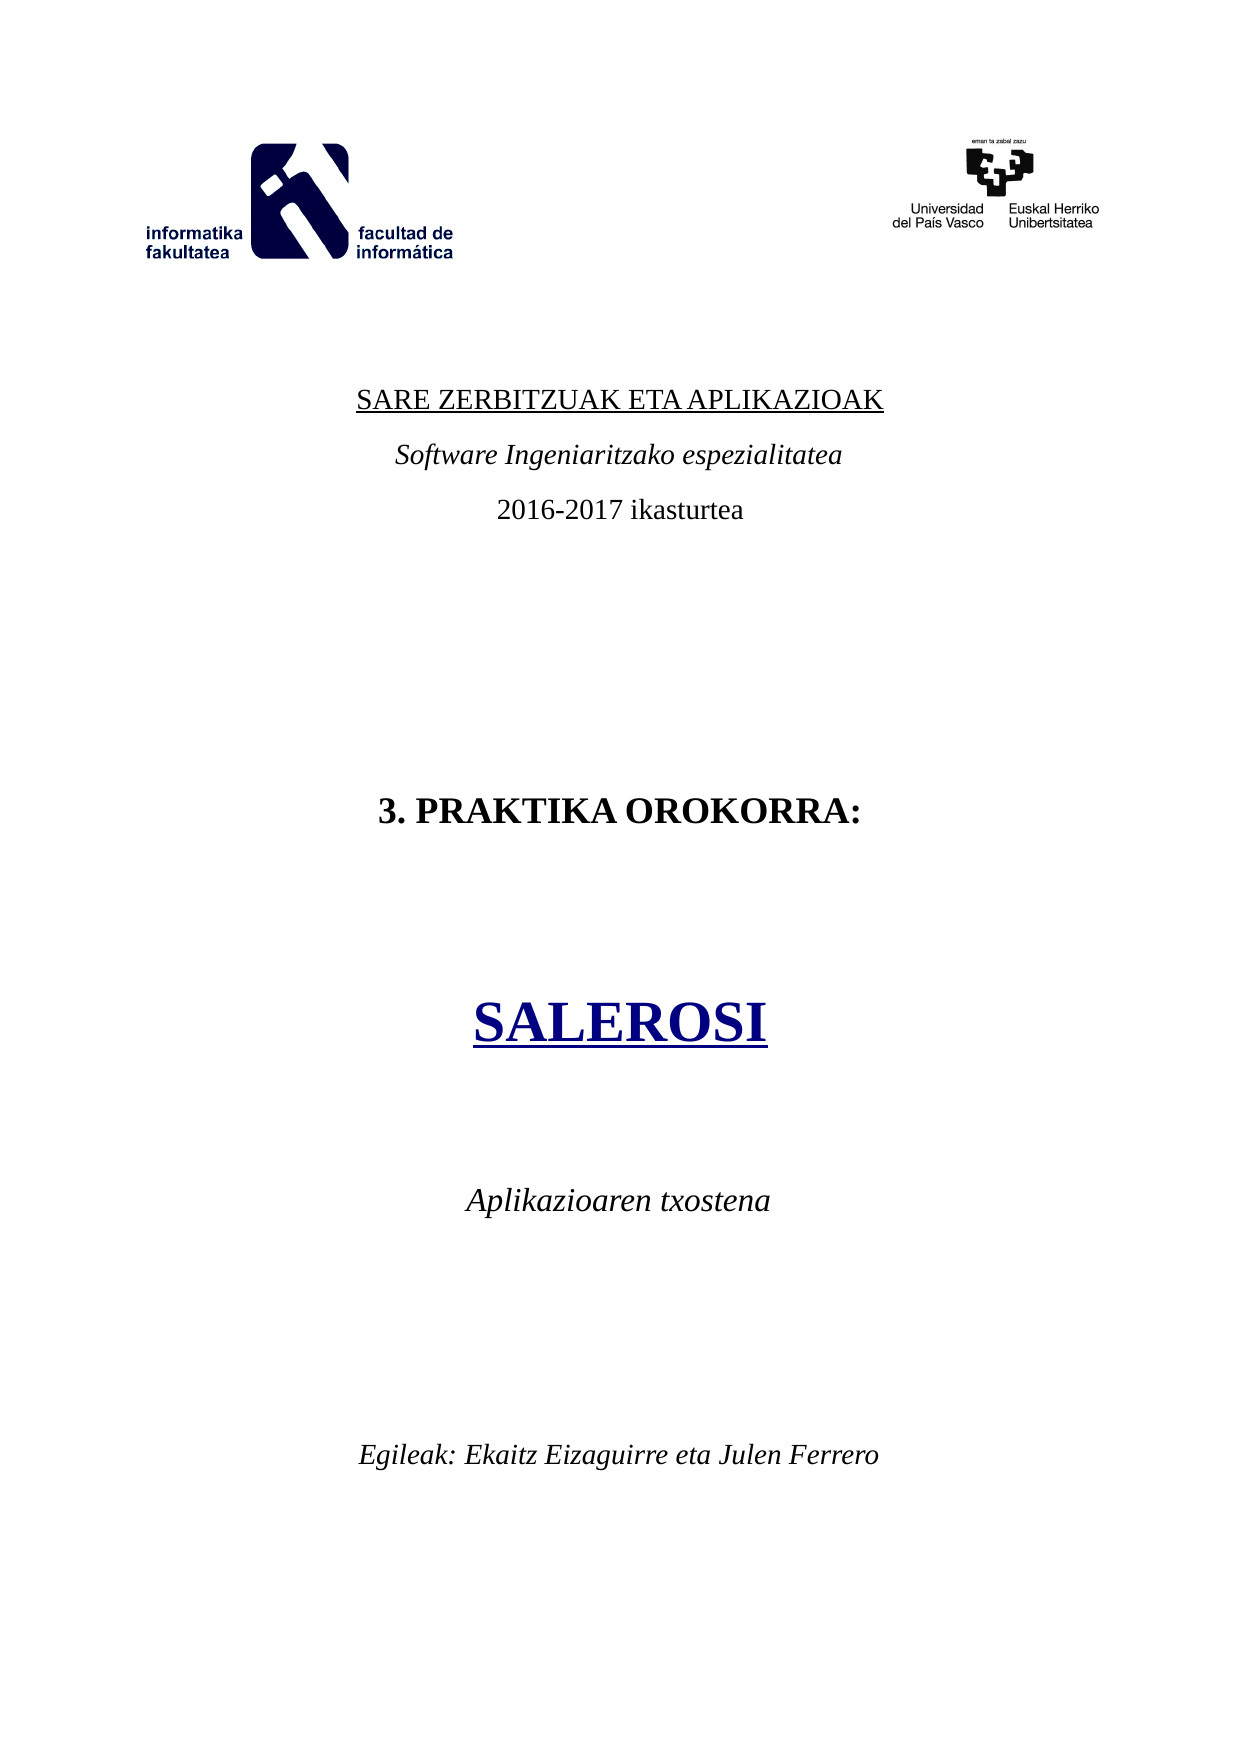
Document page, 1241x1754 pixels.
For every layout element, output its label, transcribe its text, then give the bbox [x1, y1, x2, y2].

picture [884, 130, 1109, 235]
text SARE ZERBITZUAK ETA APLIKAZIOAK [118, 382, 1122, 416]
text 2016-2017 ikasturtea [118, 492, 1122, 525]
text Egileak: Ekaitz Eizaguirre eta Julen Ferrero [118, 1437, 1122, 1471]
text 3. PRAKTIKA OROKORRA: [118, 789, 1122, 832]
text Software Ingeniaritzako espezialitatea [118, 437, 1122, 471]
text Aplikazioaren txostena [118, 1181, 1122, 1219]
text SALEROSI [118, 987, 1122, 1054]
picture [132, 129, 467, 273]
